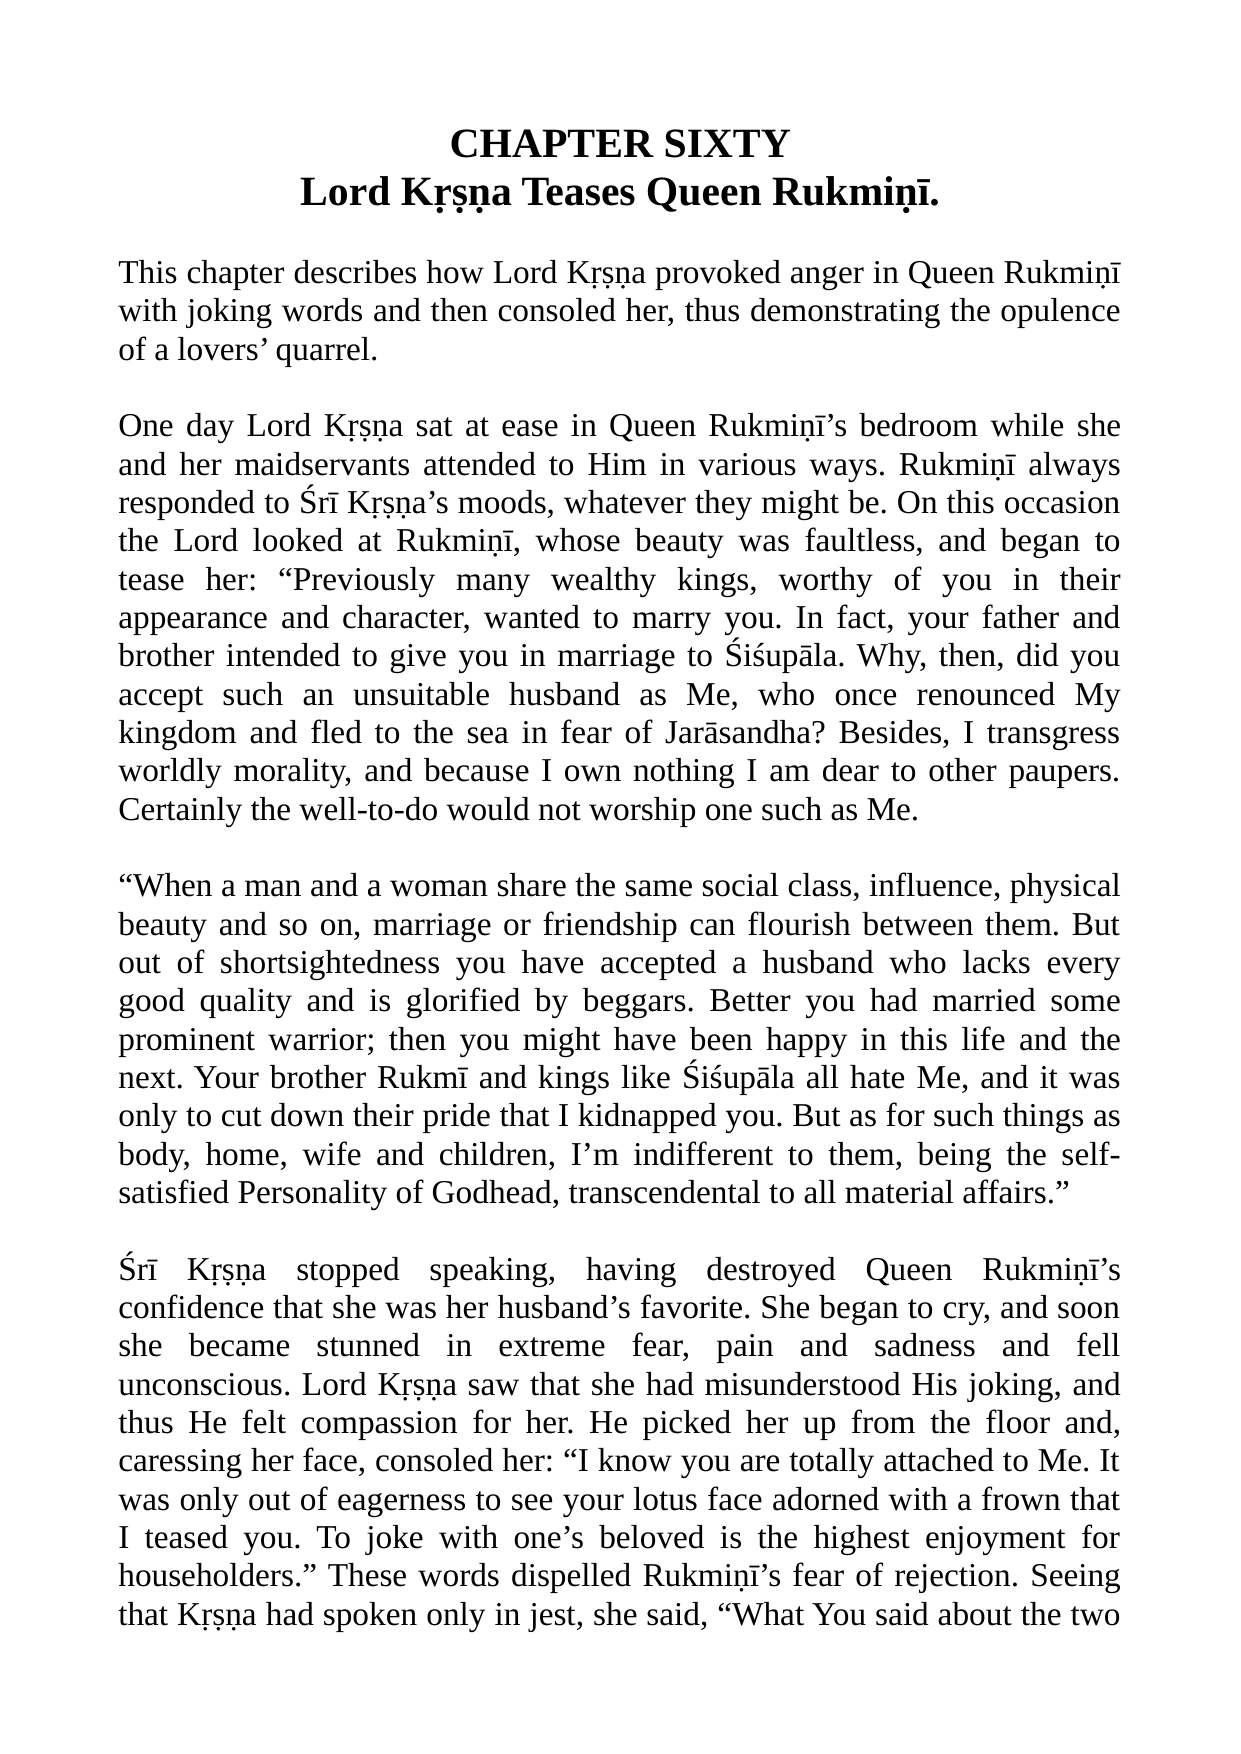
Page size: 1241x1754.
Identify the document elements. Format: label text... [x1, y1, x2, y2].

text One day Lord Kṛṣṇa sat at ease in Queen Rukmiṇī’s bedroom while she and her maidservants attended to Him in various ways. Rukmiṇī always responded to Śrī Kṛṣṇa’s moods, whatever they might be. On this occasion the Lord looked at Rukmiṇī, whose beauty was faultless, and began to tease her: “Previously many wealthy kings, worthy of you in their appearance and character, wanted to marry you. In fact, your father and brother intended to give you in marriage to Śiśupāla. Why, then, did you accept such an unsuitable husband as Me, who once renounced My kingdom and fled to the sea in fear of Jarāsandha? Besides, I transgress worldly morality, and because I own nothing I am dear to other paupers. Certainly the well-to-do would not worship one such as Me. [118, 406, 1122, 827]
text Śrī Kṛṣṇa stopped speaking, having destroyed Queen Rukmiṇī’s confidence that she was her husband’s favorite. She began to cry, and soon she became stunned in extreme fear, pain and sadness and fell unconscious. Lord Kṛṣṇa saw that she had misunderstood His joking, and thus He felt compassion for her. He picked her up from the floor and, caressing her face, consoled her: “I know you are totally attached to Me. It was only out of eagerness to see your lotus face adorned with a frown that I teased you. To joke with one’s beloved is the highest enjoyment for householders.” These words dispelled Rukmiṇī’s fear of rejection. Seeing that Kṛṣṇa had spoken only in jest, she said, “What You said about the two [118, 1249, 1122, 1632]
text This chapter describes how Lord Kṛṣṇa provoked anger in Queen Rukmiṇī with joking words and then consoled her, thus demonstrating the opulence of a lovers’ quarrel. [118, 252, 1122, 367]
text CHAPTER SIXTY [118, 118, 1122, 166]
text “When a man and a woman share the same social class, influence, physical beauty and so on, marriage or friendship can flourish between them. But out of shortsightedness you have accepted a husband who lacks every good quality and is glorified by beggars. Better you had married some prominent warrior; then you might have been happy in this life and the next. Your brother Rukmī and kings like Śiśupāla all hate Me, and it was only to cut down their pride that I kidnapped you. But as for such things as body, home, wife and children, I’m indifferent to them, being the self-satisfied Personality of Godhead, transcendental to all material affairs.” [118, 866, 1122, 1211]
text Lord Kṛṣṇa Teases Queen Rukmiṇī. [118, 166, 1122, 214]
